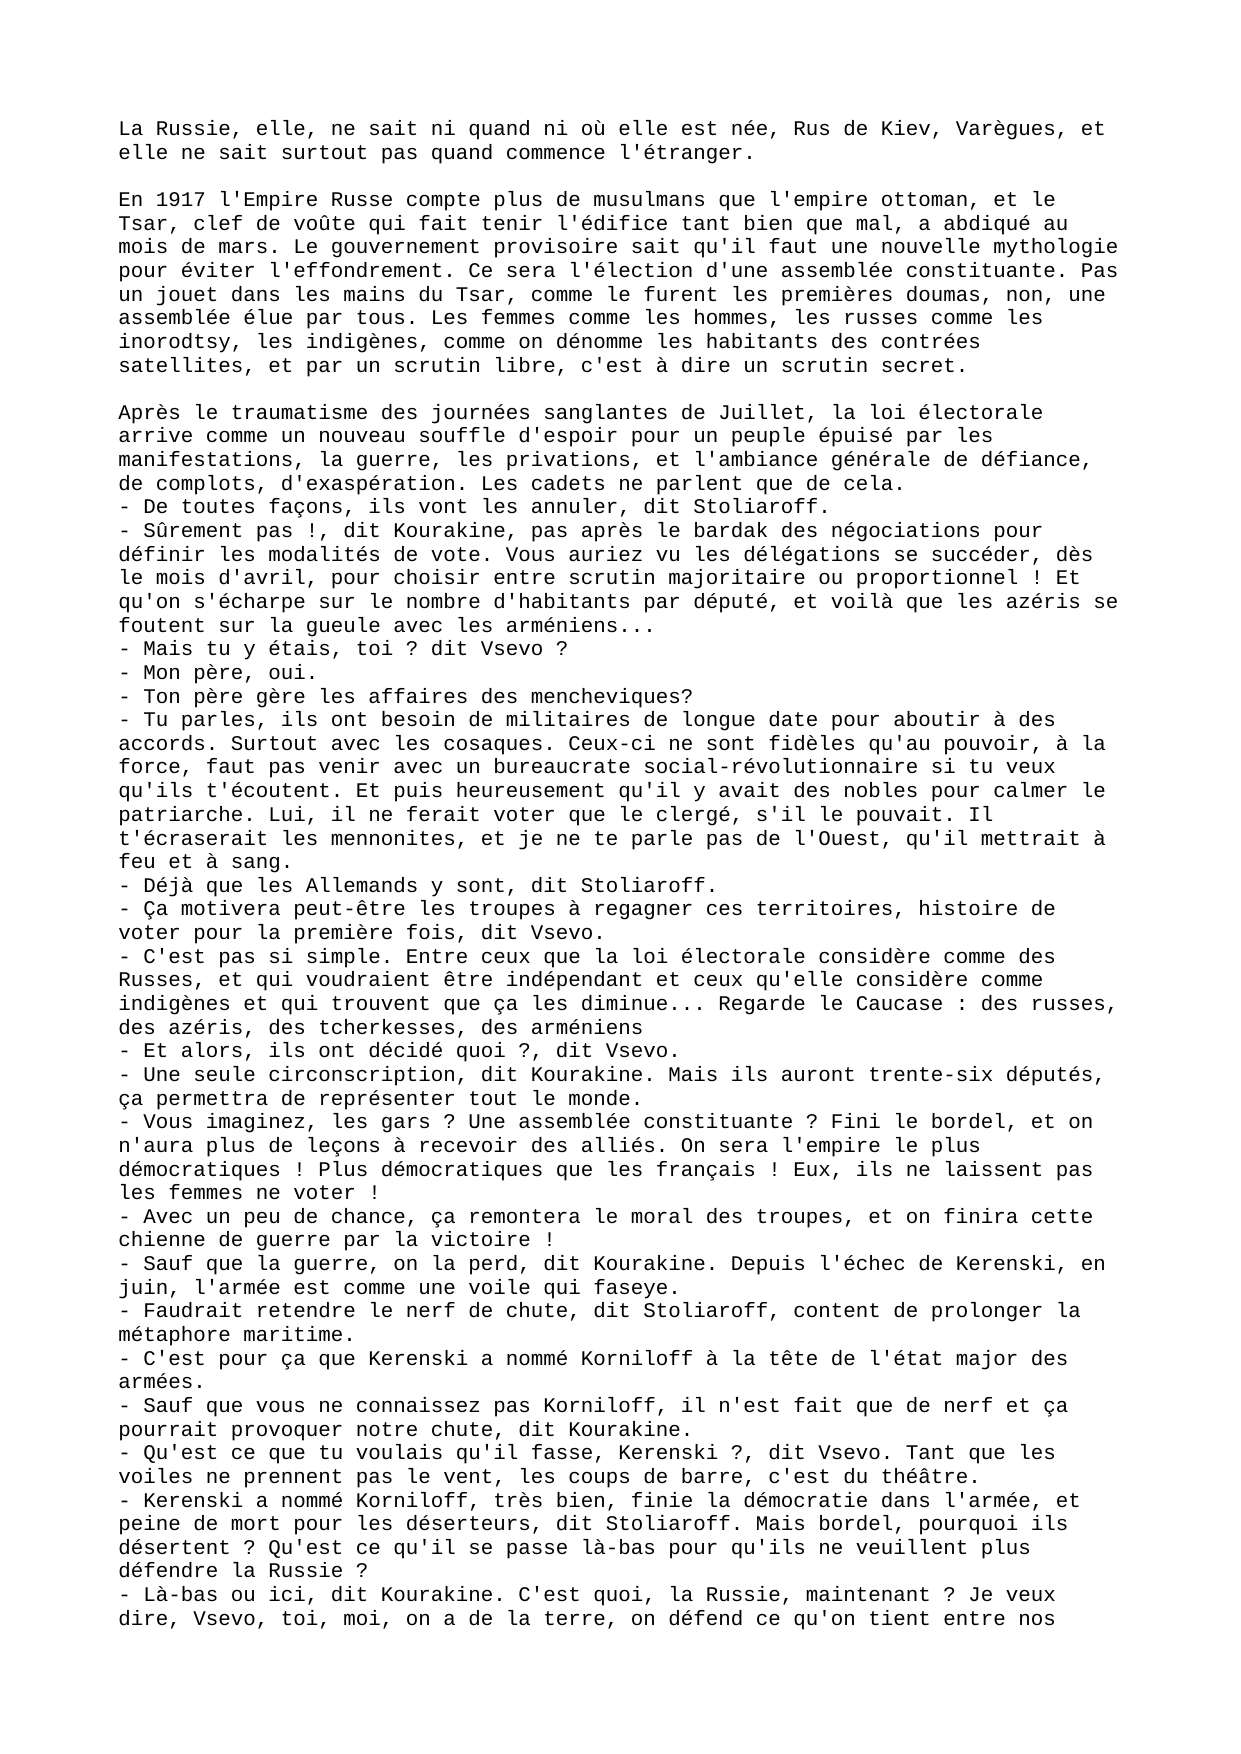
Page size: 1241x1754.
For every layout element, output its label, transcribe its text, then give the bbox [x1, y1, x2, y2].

text - Mon père, oui. [118, 662, 1122, 686]
text - Sauf que vous ne connaissez pas Korniloff, il n'est fait que de nerf et ça pourrait provoquer notre chute, dit Kourakine. [118, 1395, 1122, 1442]
text - Mais tu y étais, toi ? dit Vsevo ? [118, 638, 1122, 662]
text - Sûrement pas !, dit Kourakine, pas après le bardak des négociations pour définir les modalités de vote. Vous auriez vu les délégations se succéder, dès le mois d'avril, pour choisir entre scrutin majoritaire ou proportionnel ! Et qu'on s'écharpe sur le nombre d'habitants par député, et voilà que les azéris se foutent sur la gueule avec les arméniens... [118, 520, 1122, 638]
text - Qu'est ce que tu voulais qu'il fasse, Kerenski ?, dit Vsevo. Tant que les voiles ne prennent pas le vent, les coups de barre, c'est du théâtre. [118, 1442, 1122, 1489]
text Après le traumatisme des journées sanglantes de Juillet, la loi électorale arrive comme un nouveau souffle d'espoir pour un peuple épuisé par les manifestations, la guerre, les privations, et l'ambiance générale de défiance, de complots, d'exaspération. Les cadets ne parlent que de cela. [118, 402, 1122, 496]
text - C'est pas si simple. Entre ceux que la loi électorale considère comme des Russes, et qui voudraient être indépendant et ceux qu'elle considère comme indigènes et qui trouvent que ça les diminue... Regarde le Caucase : des russes, des azéris, des tcherkesses, des arméniens [118, 946, 1122, 1040]
text - De toutes façons, ils vont les annuler, dit Stoliaroff. [118, 496, 1122, 520]
text - Ton père gère les affaires des mencheviques? [118, 686, 1122, 709]
text - Sauf que la guerre, on la perd, dit Kourakine. Depuis l'échec de Kerenski, en juin, l'armée est comme une voile qui faseye. [118, 1253, 1122, 1300]
text - C'est pour ça que Kerenski a nommé Korniloff à la tête de l'état major des armées. [118, 1348, 1122, 1395]
text - Et alors, ils ont décidé quoi ?, dit Vsevo. [118, 1040, 1122, 1064]
text - Ça motivera peut-être les troupes à regagner ces territoires, histoire de voter pour la première fois, dit Vsevo. [118, 898, 1122, 946]
text La Russie, elle, ne sait ni quand ni où elle est née, Rus de Kiev, Varègues, et elle ne sait surtout pas quand commence l'étranger. [118, 118, 1122, 165]
text - Déjà que les Allemands y sont, dit Stoliaroff. [118, 875, 1122, 898]
text - Là-bas ou ici, dit Kourakine. C'est quoi, la Russie, maintenant ? Je veux dire, Vsevo, toi, moi, on a de la terre, on défend ce qu'on tient entre nos [118, 1584, 1122, 1631]
text - Avec un peu de chance, ça remontera le moral des troupes, et on finira cette chienne de guerre par la victoire ! [118, 1206, 1122, 1253]
text - Une seule circonscription, dit Kourakine. Mais ils auront trente-six députés, ça permettra de représenter tout le monde. [118, 1064, 1122, 1111]
text - Tu parles, ils ont besoin de militaires de longue date pour aboutir à des accords. Surtout avec les cosaques. Ceux-ci ne sont fidèles qu'au pouvoir, à la force, faut pas venir avec un bureaucrate social-révolutionnaire si tu veux qu'ils t'écoutent. Et puis heureusement qu'il y avait des nobles pour calmer le patriarche. Lui, il ne ferait voter que le clergé, s'il le pouvait. Il t'écraserait les mennonites, et je ne te parle pas de l'Ouest, qu'il mettrait à feu et à sang. [118, 709, 1122, 875]
text - Kerenski a nommé Korniloff, très bien, finie la démocratie dans l'armée, et peine de mort pour les déserteurs, dit Stoliaroff. Mais bordel, pourquoi ils désertent ? Qu'est ce qu'il se passe là-bas pour qu'ils ne veuillent plus défendre la Russie ? [118, 1489, 1122, 1584]
text - Vous imaginez, les gars ? Une assemblée constituante ? Fini le bordel, et on n'aura plus de leçons à recevoir des alliés. On sera l'empire le plus démocratiques ! Plus démocratiques que les français ! Eux, ils ne laissent pas les femmes ne voter ! [118, 1111, 1122, 1206]
text En 1917 l'Empire Russe compte plus de musulmans que l'empire ottoman, et le Tsar, clef de voûte qui fait tenir l'édifice tant bien que mal, a abdiqué au mois de mars. Le gouvernement provisoire sait qu'il faut une nouvelle mythologie pour éviter l'effondrement. Ce sera l'élection d'une assemblée constituante. Pas un jouet dans les mains du Tsar, comme le furent les premières doumas, non, une assemblée élue par tous. Les femmes comme les hommes, les russes comme les inorodtsy, les indigènes, comme on dénomme les habitants des contrées satellites, et par un scrutin libre, c'est à dire un scrutin secret. [118, 189, 1122, 378]
text - Faudrait retendre le nerf de chute, dit Stoliaroff, content de prolonger la métaphore maritime. [118, 1300, 1122, 1348]
